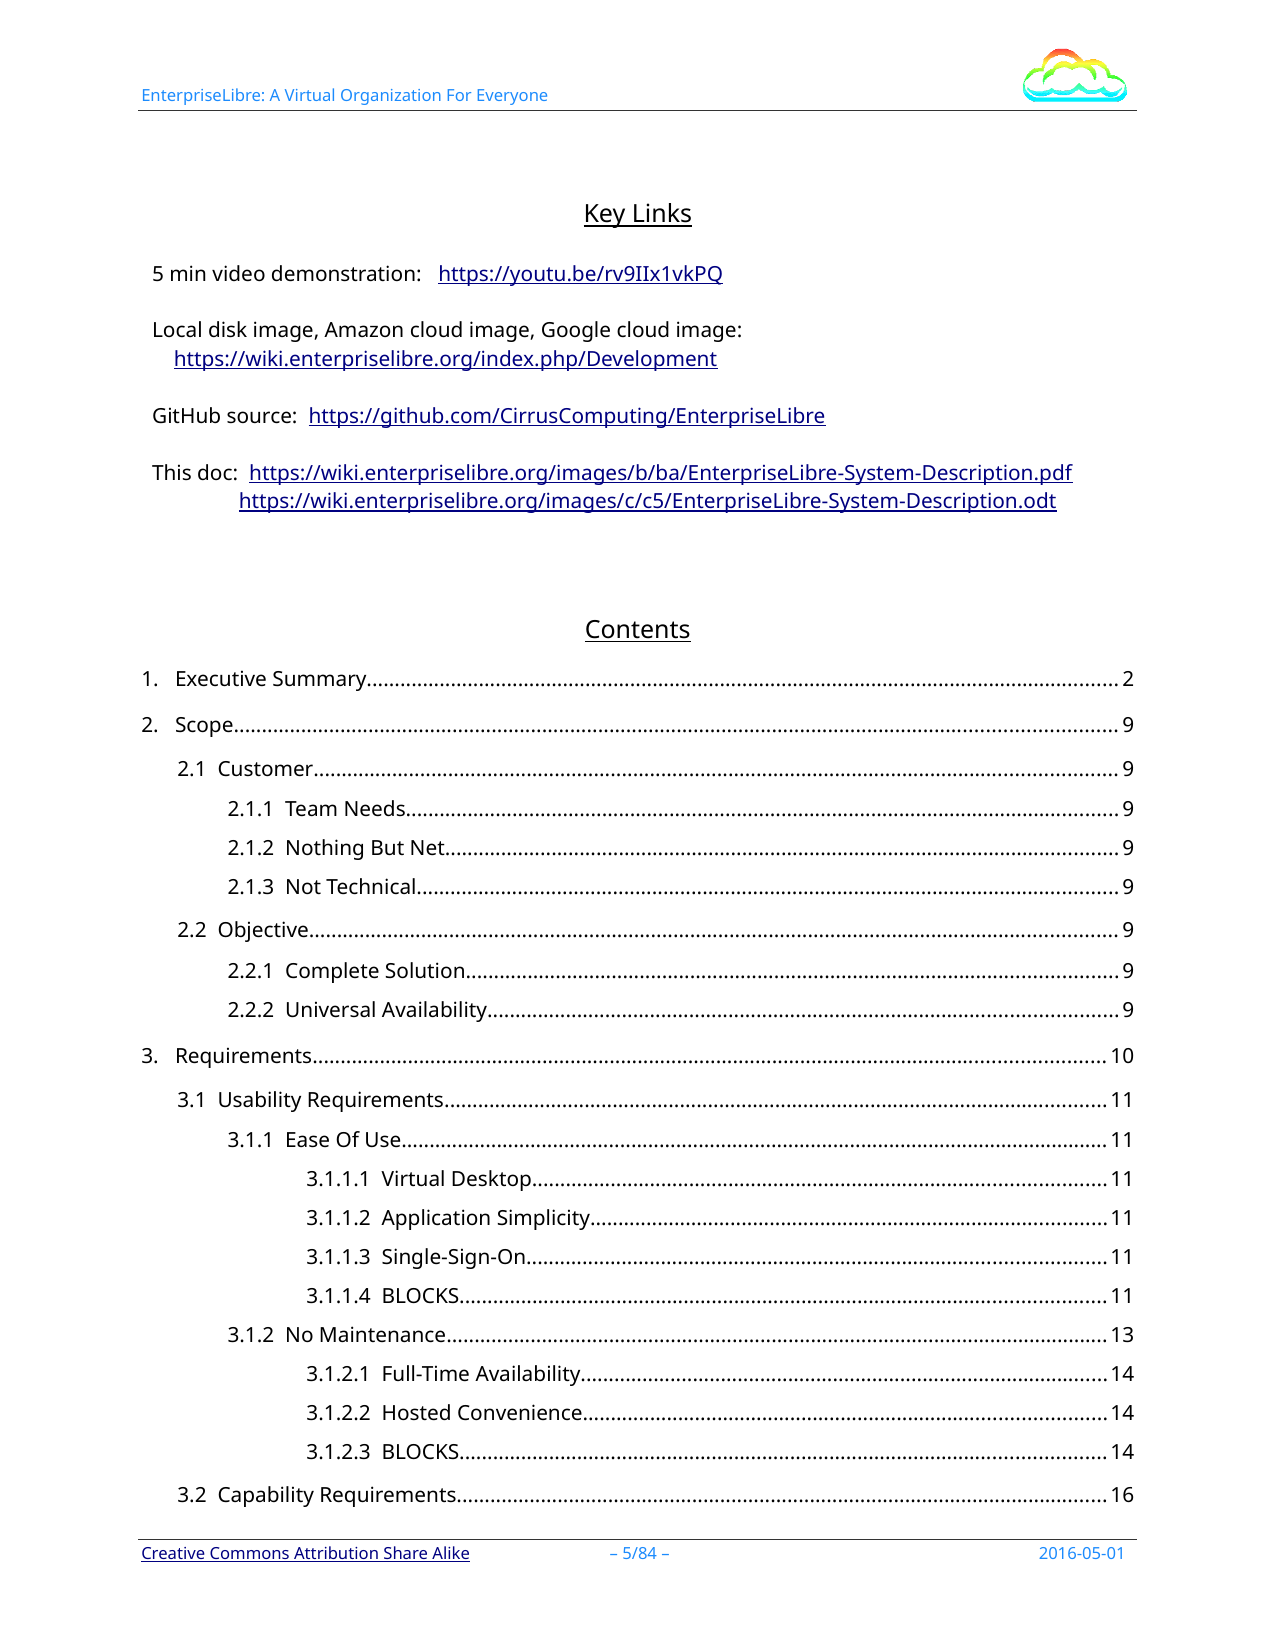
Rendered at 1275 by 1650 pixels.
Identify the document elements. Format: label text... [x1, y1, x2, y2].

text 5 min video demonstration: https://youtu.be/rv9IIx1vkPQ [141, 259, 1134, 287]
subtitle Contents [141, 612, 1134, 646]
subtitle 3.1.1.2 Application Simplicity 11 [301, 1203, 1134, 1231]
text GitHub source: https://github.com/CirrusComputing/EnterpriseLibre [141, 401, 1134, 429]
text https://wiki.enterpriselibre.org/images/c/c5/EnterpriseLibre-System-Description.odt [141, 486, 1134, 514]
subtitle 2. Scope 9 [141, 710, 1134, 739]
subtitle 3.1.2.1 Full-Time Availability 14 [301, 1359, 1134, 1387]
subtitle 2.1.1 Team Needs 9 [227, 794, 1134, 822]
subtitle 3.2 Capability Requirements 16 [177, 1480, 1134, 1509]
picture [1022, 47, 1128, 102]
subtitle 3.1.2.3 BLOCKS 14 [301, 1437, 1134, 1465]
subtitle 3.1.1.4 BLOCKS 11 [301, 1281, 1134, 1309]
subtitle 2.2.2 Universal Availability 9 [227, 995, 1134, 1023]
text This doc: https://wiki.enterpriselibre.org/images/b/ba/EnterpriseLibre-System-Description.pdf [141, 458, 1134, 486]
subtitle 3. Requirements 10 [141, 1041, 1134, 1070]
text https://wiki.enterpriselibre.org/index.php/Development [141, 344, 1134, 372]
subtitle 2.1 Customer 9 [177, 754, 1134, 782]
subtitle 2.2.1 Complete Solution 9 [227, 956, 1134, 984]
subtitle 3.1.2 No Maintenance 13 [227, 1320, 1134, 1348]
subtitle 2.1.2 Nothing But Net 9 [227, 833, 1134, 861]
text Local disk image, Amazon cloud image, Google cloud image: [141, 316, 1134, 344]
subtitle 3.1 Usability Requirements 11 [177, 1085, 1134, 1113]
subtitle 2.2 Objective 9 [177, 915, 1134, 944]
text Key Links [141, 196, 1134, 230]
subtitle 3.1.1.3 Single-Sign-On 11 [301, 1242, 1134, 1270]
subtitle 3.1.2.2 Hosted Convenience 14 [301, 1398, 1134, 1426]
subtitle 3.1.1 Ease Of Use 11 [227, 1125, 1134, 1153]
subtitle 3.1.1.1 Virtual Desktop 11 [301, 1164, 1134, 1192]
subtitle 2.1.3 Not Technical 9 [227, 872, 1134, 900]
subtitle 1. Executive Summary 2 [141, 664, 1134, 692]
